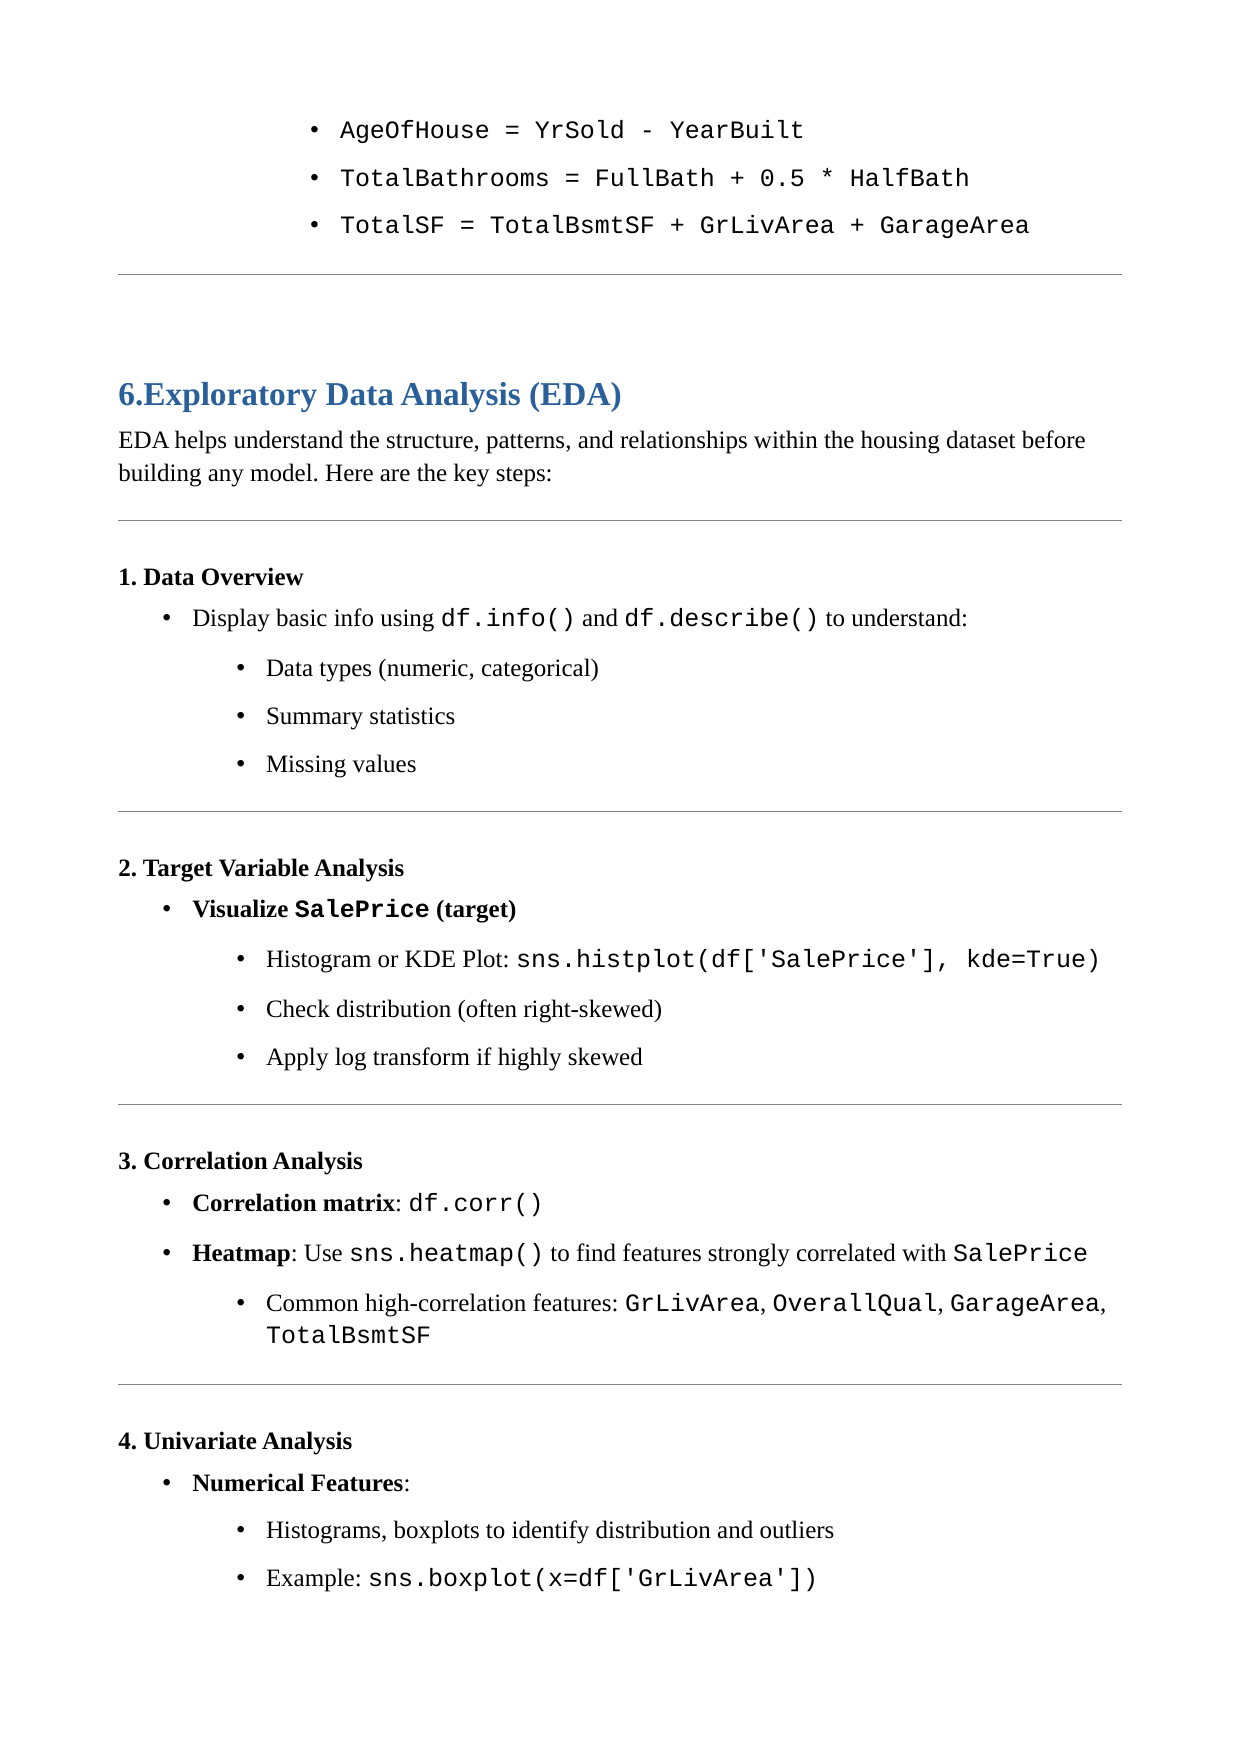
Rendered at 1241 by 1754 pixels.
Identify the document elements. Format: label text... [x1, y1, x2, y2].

list Histograms, boxplots to identify distribution and outliers [236, 1515, 1122, 1544]
list Correlation matrix: df.corr() [162, 1188, 1122, 1218]
list Visualize SalePrice (target) [162, 894, 1122, 925]
subtitle 6.Exploratory Data Analysis (EDA) [118, 374, 1122, 412]
subtitle 4. Univariate Analysis [118, 1426, 1122, 1455]
list Check distribution (often right-skewed) [236, 994, 1122, 1023]
list Apply log transform if highly skewed [236, 1042, 1122, 1071]
list Common high-correlation features: GrLivArea, OverallQual, GarageArea, TotalBsmtSF [236, 1288, 1122, 1351]
list TotalBathrooms = FullBath + 0.5 * HalfBath [310, 165, 1122, 193]
list Example: sns.boxplot(x=df['GrLivArea']) [236, 1563, 1122, 1594]
list AgeOfHouse = YrSold - YearBuilt [310, 118, 1122, 146]
text EDA helps understand the structure, patterns, and relationships within the housing dataset before building any model. Here are the key steps: [118, 425, 1122, 487]
list Histogram or KDE Plot: sns.histplot(df['SalePrice'], kde=True) [236, 944, 1122, 975]
subtitle 2. Target Variable Analysis [118, 853, 1122, 882]
subtitle 1. Data Overview [118, 562, 1122, 591]
list Heatmap: Use sns.heatmap() to find features strongly correlated with SalePrice [162, 1238, 1122, 1268]
list Numerical Features: [162, 1468, 1122, 1496]
list Missing values [236, 749, 1122, 777]
list TotalSF = TotalBsmtSF + GrLivArea + GarageArea [310, 212, 1122, 241]
list Summary statistics [236, 701, 1122, 730]
list Display basic info using df.info() and df.describe() to understand: [162, 603, 1122, 634]
subtitle 3. Correlation Analysis [118, 1146, 1122, 1175]
list Data types (numeric, categorical) [236, 653, 1122, 682]
